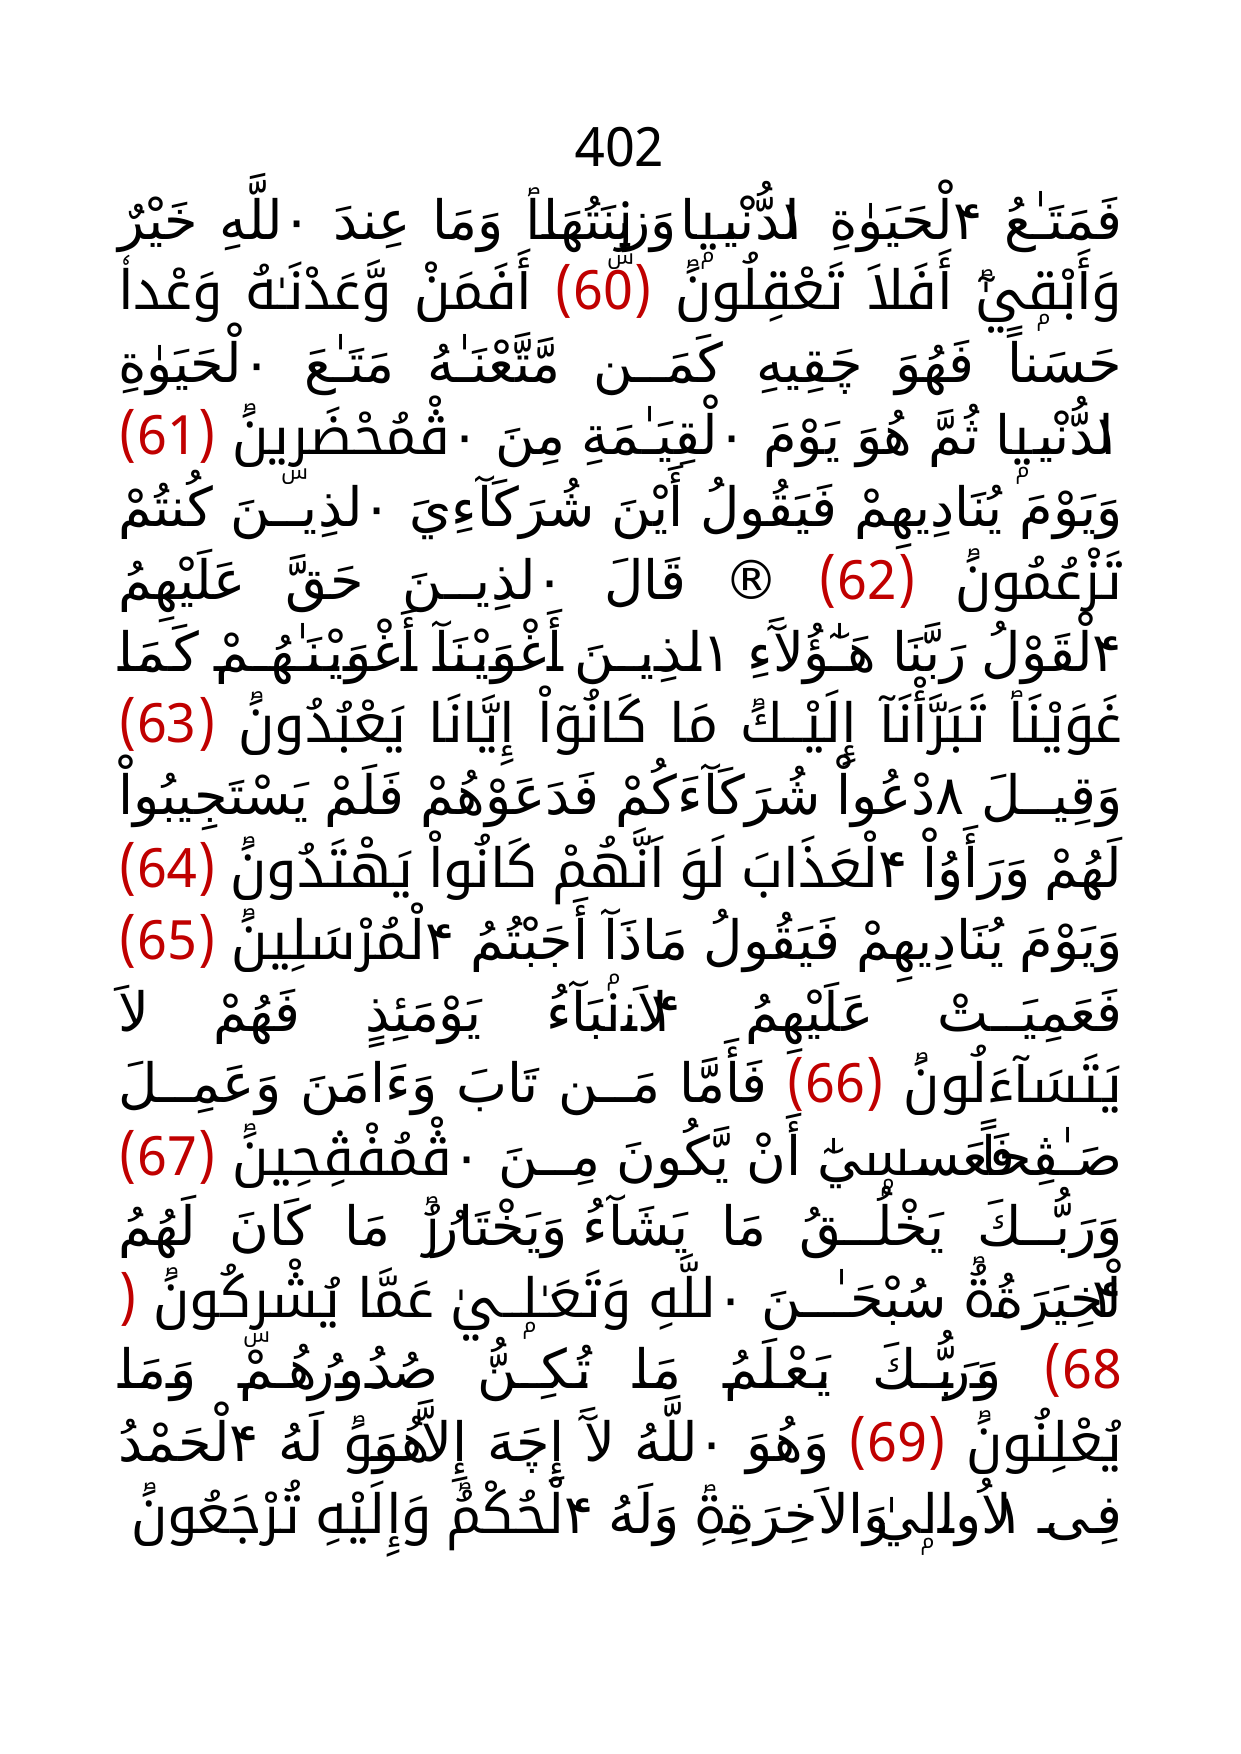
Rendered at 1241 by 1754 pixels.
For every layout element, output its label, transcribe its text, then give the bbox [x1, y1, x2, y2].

text 402 [118, 118, 1122, 189]
text فَمَتَـٰعُ ۴لْحَيَوٰةِ ۱لدُّنْيۭا وَزۣينَتُهَاؐ وَمَا عِندَ ۰للَّهِ خَيْرٌ وَأَبْقۭيٰٓؐ أَفَلاَ تَعْقِلُونَؐ (60) أَفَمَنْ وَّعَدْنَـٰهُ وَعْداٗ حَسَناً فَهُوَ چَقِيهِ كَمَــن مَّتَّعْنَـٰهُ مَتَـٰعَ ۰لْحَيَوٰةِ ۱لدُّنْيۭا ثُمَّ هُوَ يَوْمَ ۰لْقِيَـٰمَةِ مِنَ ۰ڤْمُحْضَرۣينَؐ (61) وَيَوْمَ يُنَادِيهِمْ فَيَقُولُ أَيْنَ شُرَكَآءِيَ ۰لذِيــنَ كُنتُمْ تَزْعُمُونَؐ (62) ® قَالَ ۰لذِيــنَ حَقَّ عَلَيْهِمُ ۴لْقَوْلُ رَبَّنَا هَـٰٓؤُلآَءِ ۱لذِيــنَ أَغْوَيْنَآ أَغْوَيْنَـٰهُمْ كَمَا غَوَيْنَاؐ تَبَرَّأْنَآ إِلَيْــكَؐ مَا كَانُوٓاْ إِيَّانَا يَعْبُدُونَؐ (63) وَقِيــلَ ۸دْعُواْ شُرَكَآءَكُمْ فَدَعَوْهُمْ فَلَمْ يَسْتَجِيبُواْ لَهُمْ وَرَأَوُاْ ۴لْعَذَابَ لَوَ اَنَّهُمْ كَانُواْ يَهْتَدُونَؐ (64) وَيَوْمَ يُنَادِيهِمْ فَيَقُولُ مَاذَآ أَجَبْتُمُ ۴لْمُرْسَلِينَؐ (65) فَعَمِيَــتْ عَلَيْهِمُ ۴لاَنۢبَآءُ يَوْمَئِذٍ فَهُمْ لاَ يَتَسَآءَلُونَؐ (66) فَأَمَّا مَــن تَابَ وَءَامَنَ وَعَمِــلَ صَـٰڤِحاً فَعَسۭيٰٓ أَنْ يَّكُونَ مِــنَ ۰ڤْمُفْڤِحِينَؐ (67) وَرَبُّــكَ يَخْلُــقُ مَا يَشَآءُ وَيَخْتَارُؐ مَا كَانَ لَهُمُ ۴لْخِيَرَةُؐ سُبْحَـٰــنَ ۰للَّهِ وَتَعَـٰلۭــيٰ عَمَّا يُشْرۣكُونَؐ (68) وَرَبُّــكَ يَعْلَمُ مَا تُكِــنُّ صُدُورُهُمْ وَمَا يُعْلِنُونَؐ (69) وَهُوَ ۰للَّهُ لآَ إِچَهَ إِلاَّ هُوَؐ لَهُ ۴لْحَمْدُ فِى ۱لاُولۭيٰ وَالاَخِرَةِؐ وَلَهُ ۴لْحُكْمُؐ وَإِلَيْهِ تُرْجَعُونَؐ [118, 189, 1122, 1555]
